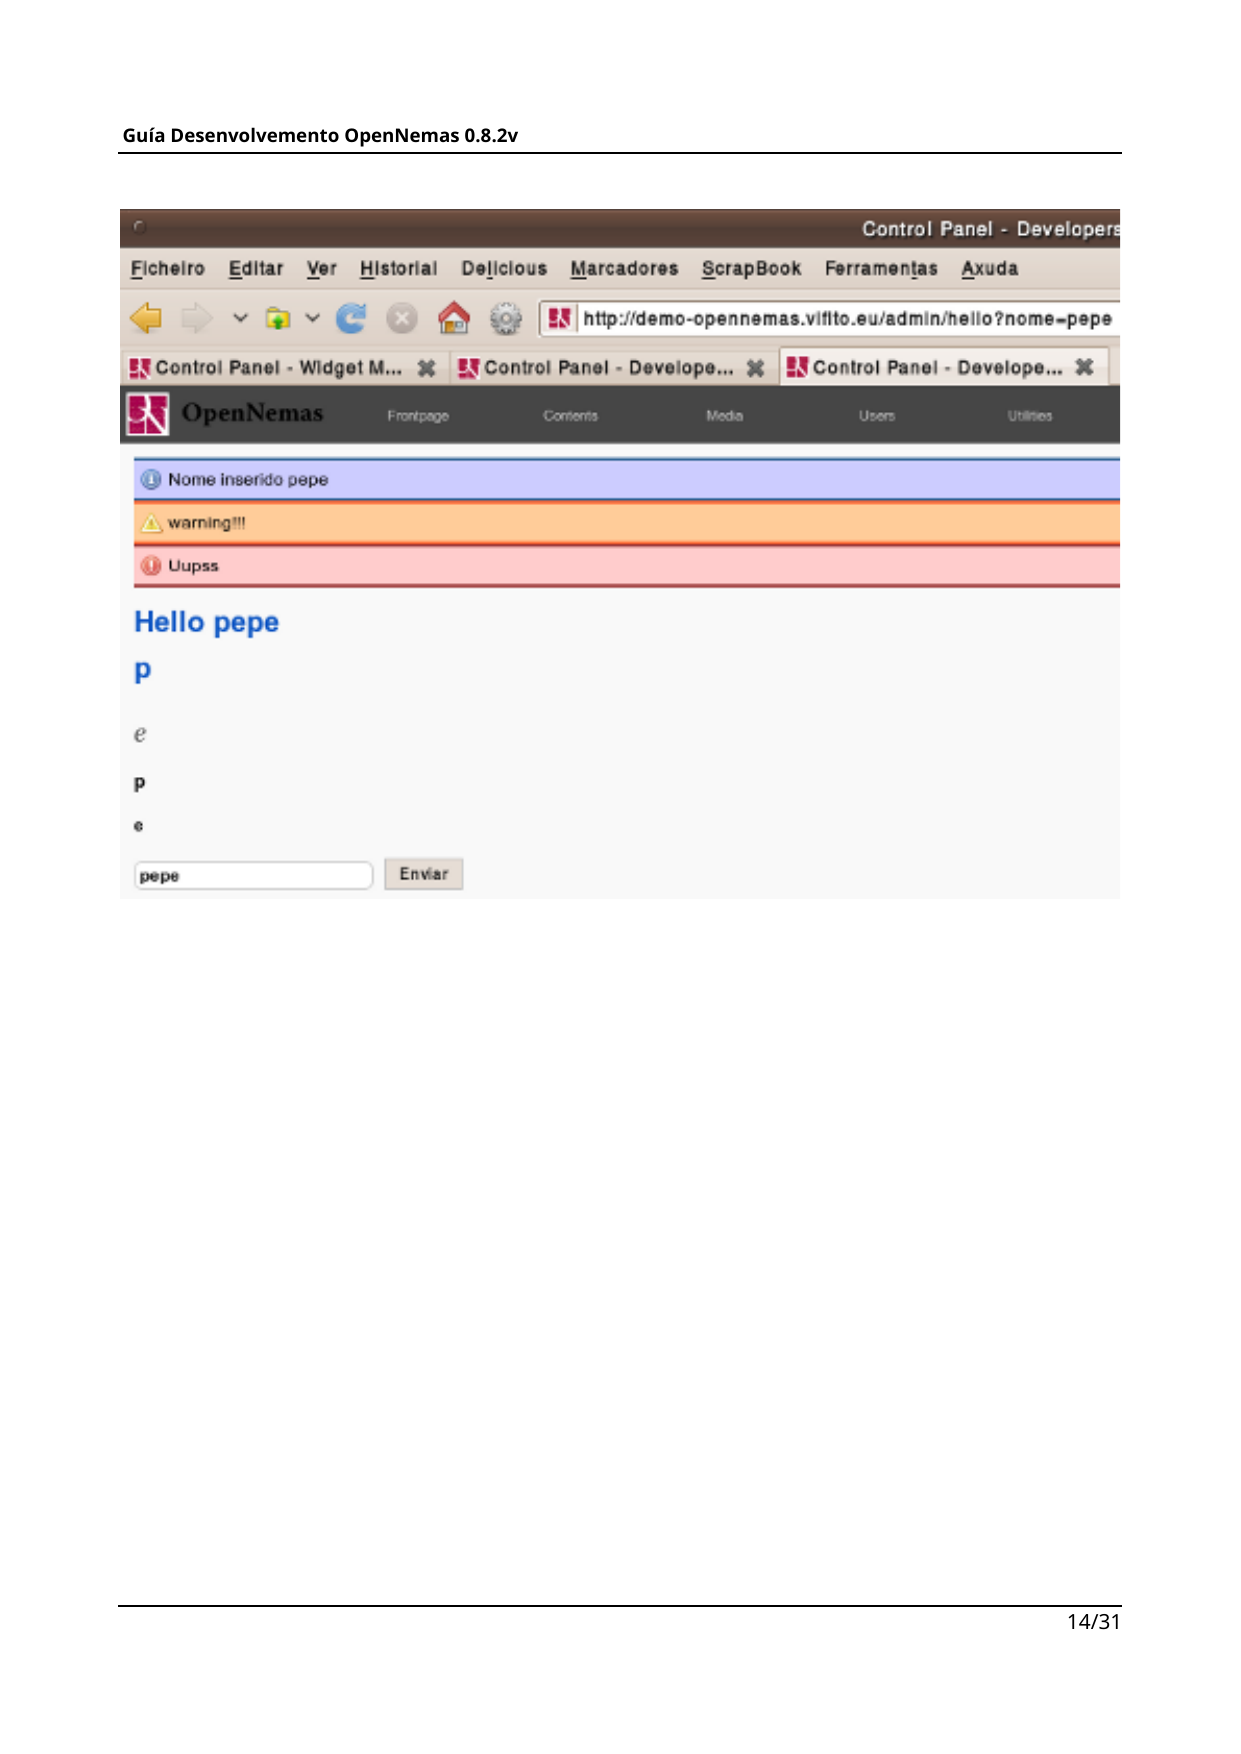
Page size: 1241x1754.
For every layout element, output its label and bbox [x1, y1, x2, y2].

picture [120, 209, 1121, 899]
